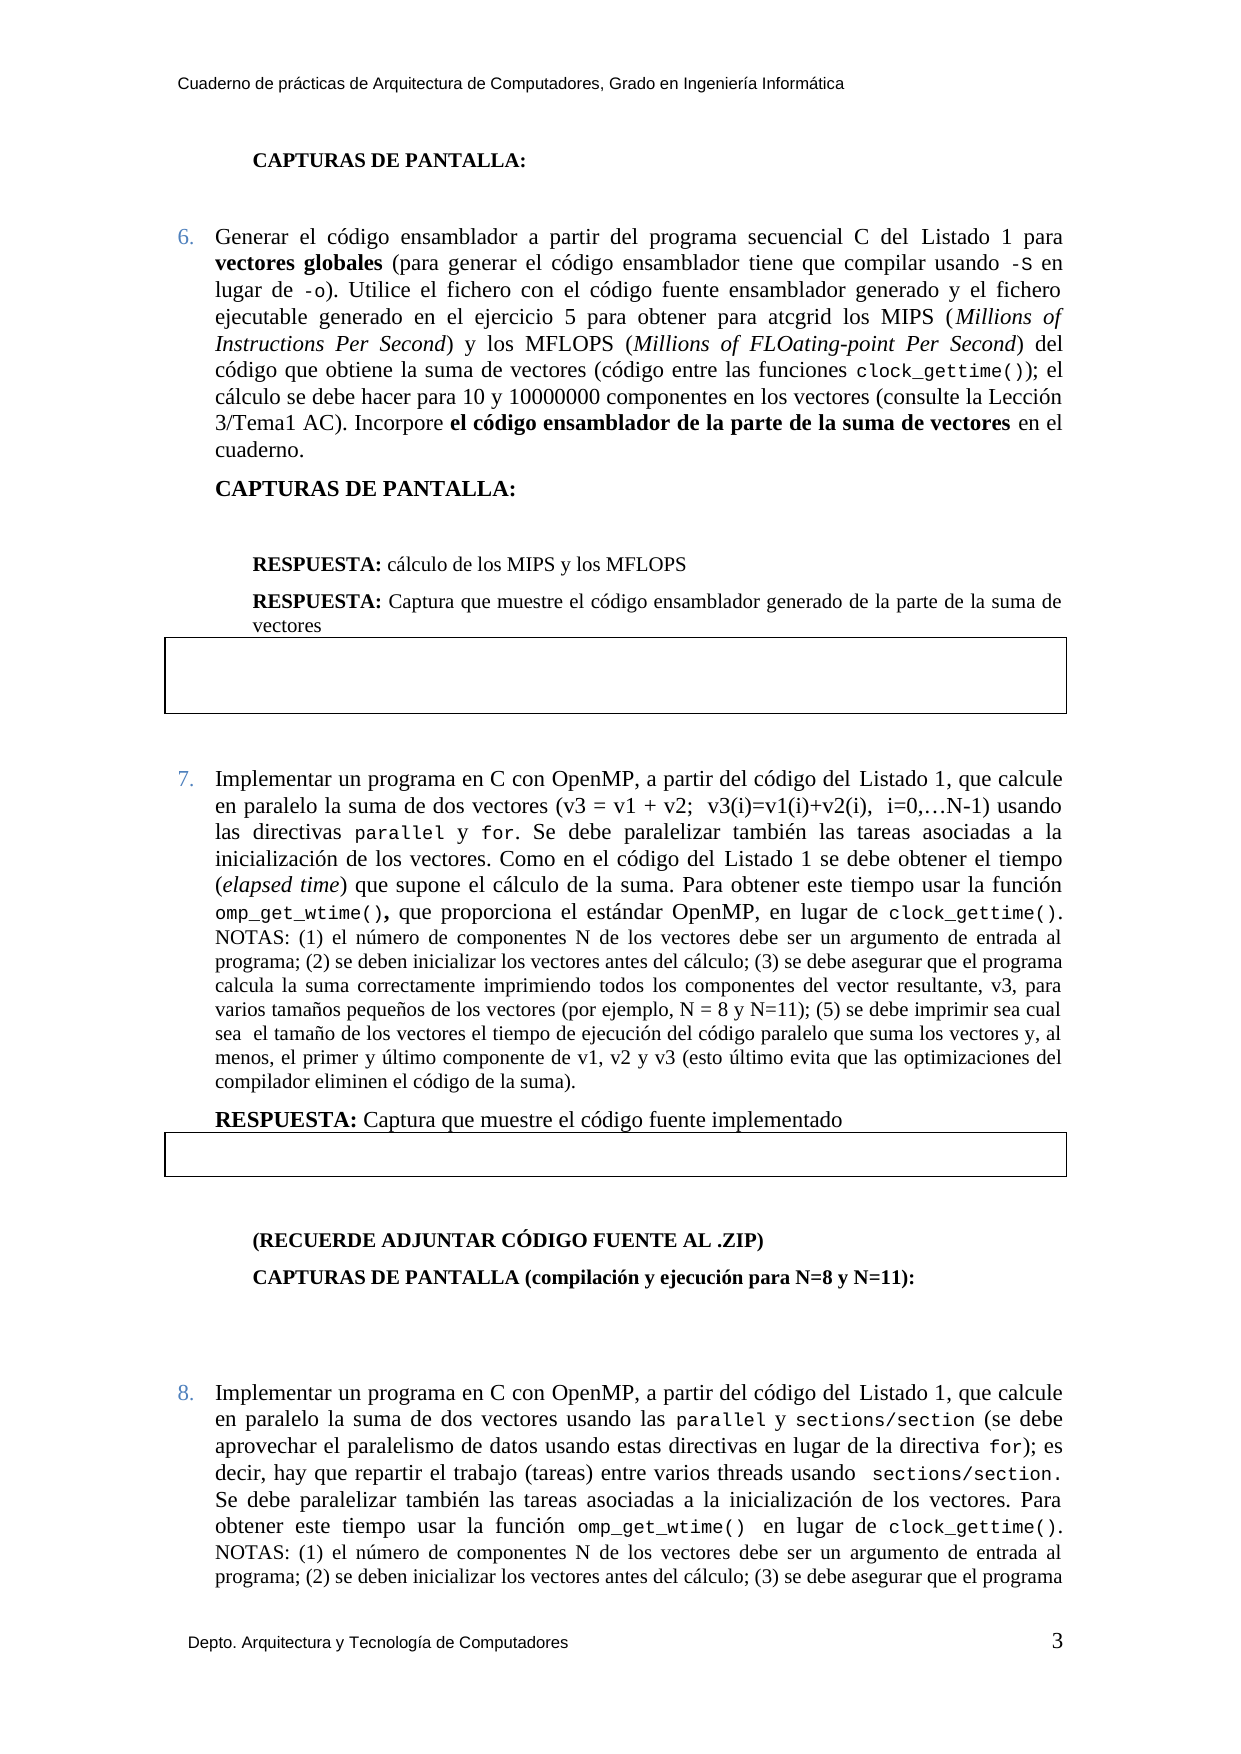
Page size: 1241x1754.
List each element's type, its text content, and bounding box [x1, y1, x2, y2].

table_header [166, 638, 1066, 713]
text RESPUESTA: Captura que muestre el código ensamblador generado de la parte de la suma de vectores [252, 589, 1063, 637]
table_header [166, 1133, 1066, 1176]
text CAPTURAS DE PANTALLA (compilación y ejecución para N=8 y N=11): [252, 1265, 1063, 1289]
text (RECUERDE ADJUNTAR CÓDIGO FUENTE AL .ZIP) [252, 1228, 1063, 1252]
text CAPTURAS DE PANTALLA: [215, 475, 1063, 501]
list Generar el código ensamblador a partir del programa secuencial C del Listado 1 para vectores globales (para generar el código ensamblador tiene que compilar usando -S en lugar de -o). Utilice el fichero con el código fuente ensamblador generado y el fichero ejecutable generado en el ejercicio 5 para obtener para atcgrid los MIPS (Millions of Instructions Per Second) y los MFLOPS (Millions of FLOating-point Per Second) del código que obtiene la suma de vectores (código entre las funciones clock_gettime()); el cálculo se debe hacer para 10 y 10000000 componentes en los vectores (consulte la Lección 3/Tema1 AC). Incorpore el código ensamblador de la parte de la suma de vectores en el cuaderno. [177, 223, 1063, 462]
text RESPUESTA: cálculo de los MIPS y los MFLOPS [252, 552, 1063, 576]
list Implementar un programa en C con OpenMP, a partir del código del Listado 1, que calcule en paralelo la suma de dos vectores (v3 = v1 + v2; v3(i)=v1(i)+v2(i), i=0,…N-1) usando las directivas parallel y for. Se debe paralelizar también las tareas asociadas a la inicialización de los vectores. Como en el código del Listado 1 se debe obtener el tiempo (elapsed time) que supone el cálculo de la suma. Para obtener este tiempo usar la función omp_get_wtime(), que proporciona el estándar OpenMP, en lugar de clock_gettime(). NOTAS: (1) el número de componentes N de los vectores debe ser un argumento de entrada al programa; (2) se deben inicializar los vectores antes del cálculo; (3) se debe asegurar que el programa calcula la suma correctamente imprimiendo todos los componentes del vector resultante, v3, para varios tamaños pequeños de los vectores (por ejemplo, N = 8 y N=11); (5) se debe imprimir sea cual sea el tamaño de los vectores el tiempo de ejecución del código paralelo que suma los vectores y, al menos, el primer y último componente de v1, v2 y v3 (esto último evita que las optimizaciones del compilador eliminen el código de la suma). [177, 766, 1063, 1093]
list Implementar un programa en C con OpenMP, a partir del código del Listado 1, que calcule en paralelo la suma de dos vectores usando las parallel y sections/section (se debe aprovechar el paralelismo de datos usando estas directivas en lugar de la directiva for); es decir, hay que repartir el trabajo (tareas) entre varios threads usando sections/section. Se debe paralelizar también las tareas asociadas a la inicialización de los vectores. Para obtener este tiempo usar la función omp_get_wtime() en lugar de clock_gettime(). NOTAS: (1) el número de componentes N de los vectores debe ser un argumento de entrada al programa; (2) se deben inicializar los vectores antes del cálculo; (3) se debe asegurar que el programa [177, 1379, 1063, 1588]
text RESPUESTA: Captura que muestre el código fuente implementado [215, 1106, 1063, 1132]
text CAPTURAS DE PANTALLA: [252, 148, 1063, 172]
